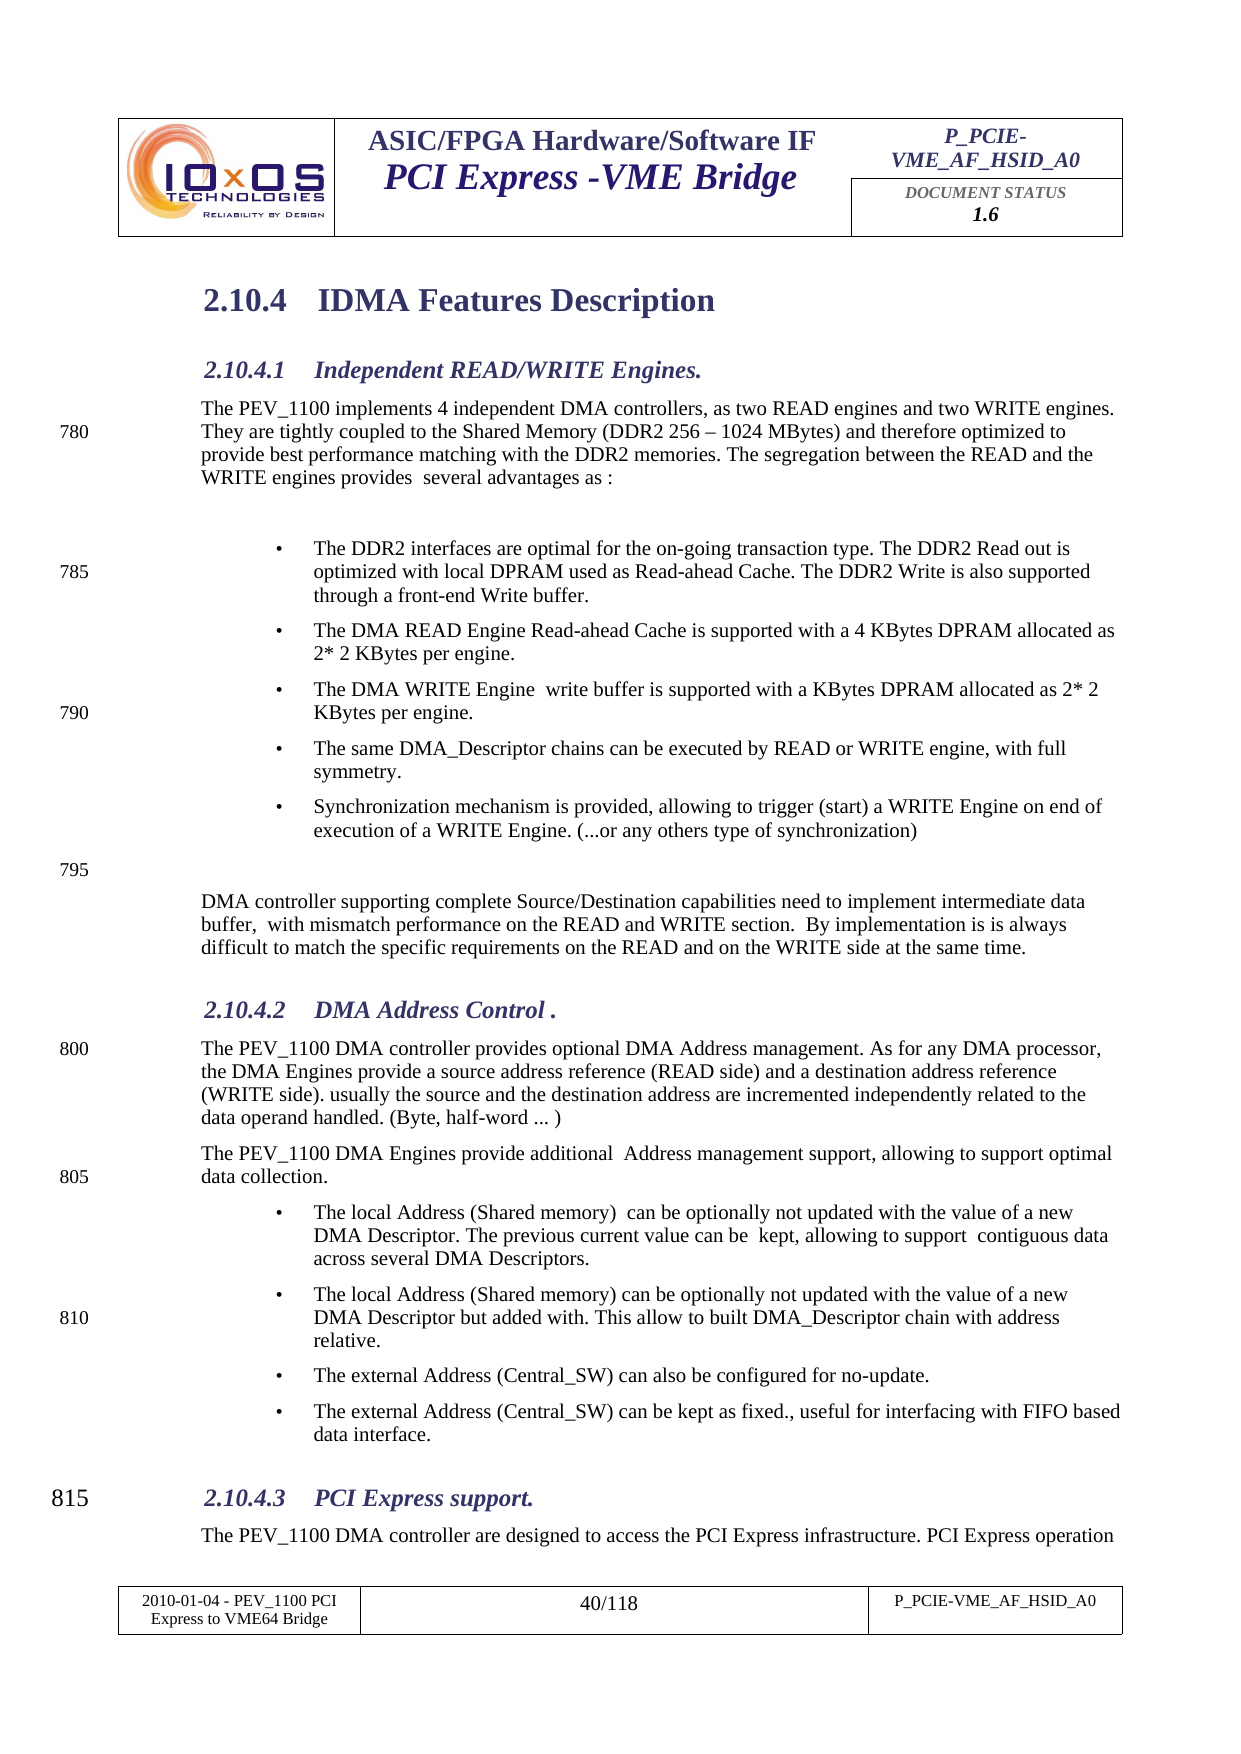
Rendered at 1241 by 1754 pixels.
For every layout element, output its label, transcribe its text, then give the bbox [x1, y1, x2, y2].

list The external Address (Central_SW) can be kept as fixed., useful for interfacing with FIFO based data interface. [276, 1400, 1122, 1446]
list The DMA WRITE Engine write buffer is supported with a KBytes DPRAM allocated as 2* 2 KBytes per engine. [276, 678, 1122, 724]
list The local Address (Shared memory) can be optionally not updated with the value of a new DMA Descriptor but added with. This allow to built DMA_Descriptor chain with address relative. [276, 1282, 1122, 1352]
text The PEV_1100 DMA controller provides optional DMA Address management. As for any DMA processor, the DMA Engines provide a source address reference (READ side) and a destination address reference (WRITE side). usually the source and the destination address are incremented independently related to the data operand handled. (Byte, half-word ... ) [201, 1037, 1122, 1129]
subtitle DMA Address Control . [198, 997, 1122, 1024]
subtitle IDMA Features Description [195, 282, 1122, 319]
list The external Address (Central_SW) can also be configured for no-update. [276, 1364, 1122, 1387]
list The DDR2 interfaces are optimal for the on-going transaction type. The DDR2 Read out is optimized with local DPRAM used as Read-ahead Cache. The DDR2 Write is also supported through a front-end Write buffer. [276, 537, 1122, 607]
text The PEV_1100 DMA controller are designed to access the PCI Express infrastructure. PCI Express operation [201, 1524, 1122, 1547]
list The local Address (Shared memory) can be optionally not updated with the value of a new DMA Descriptor. The previous current value can be kept, allowing to support contiguous data across several DMA Descriptors. [276, 1201, 1122, 1270]
list The DMA READ Engine Read-ahead Cache is supported with a 4 KBytes DPRAM allocated as 2* 2 KBytes per engine. [276, 619, 1122, 665]
text The PEV_1100 implements 4 independent DMA controllers, as two READ engines and two WRITE engines. They are tightly coupled to the Shared Memory (DDR2 256 – 1024 MBytes) and therefore optimized to provide best performance matching with the DDR2 memories. The segregation between the READ and the WRITE engines provides several advantages as : [201, 397, 1122, 489]
subtitle Independent READ/WRITE Engines. [198, 356, 1122, 384]
subtitle PCI Express support. [198, 1484, 1122, 1511]
list The same DMA_Descriptor chains can be executed by READ or WRITE engine, with full symmetry. [276, 737, 1122, 783]
picture [125, 123, 326, 222]
text DMA controller supporting complete Source/Destination capabilities need to implement intermediate data buffer, with mismatch performance on the READ and WRITE section. By implementation is is always difficult to match the specific requirements on the READ and on the WRITE side at the same time. [201, 890, 1122, 959]
text The PEV_1100 DMA Engines provide additional Address management support, allowing to support optimal data collection. [201, 1142, 1122, 1188]
list Synchronization mechanism is provided, allowing to trigger (start) a WRITE Engine on end of execution of a WRITE Engine. (...or any others type of synchronization) [276, 795, 1122, 842]
